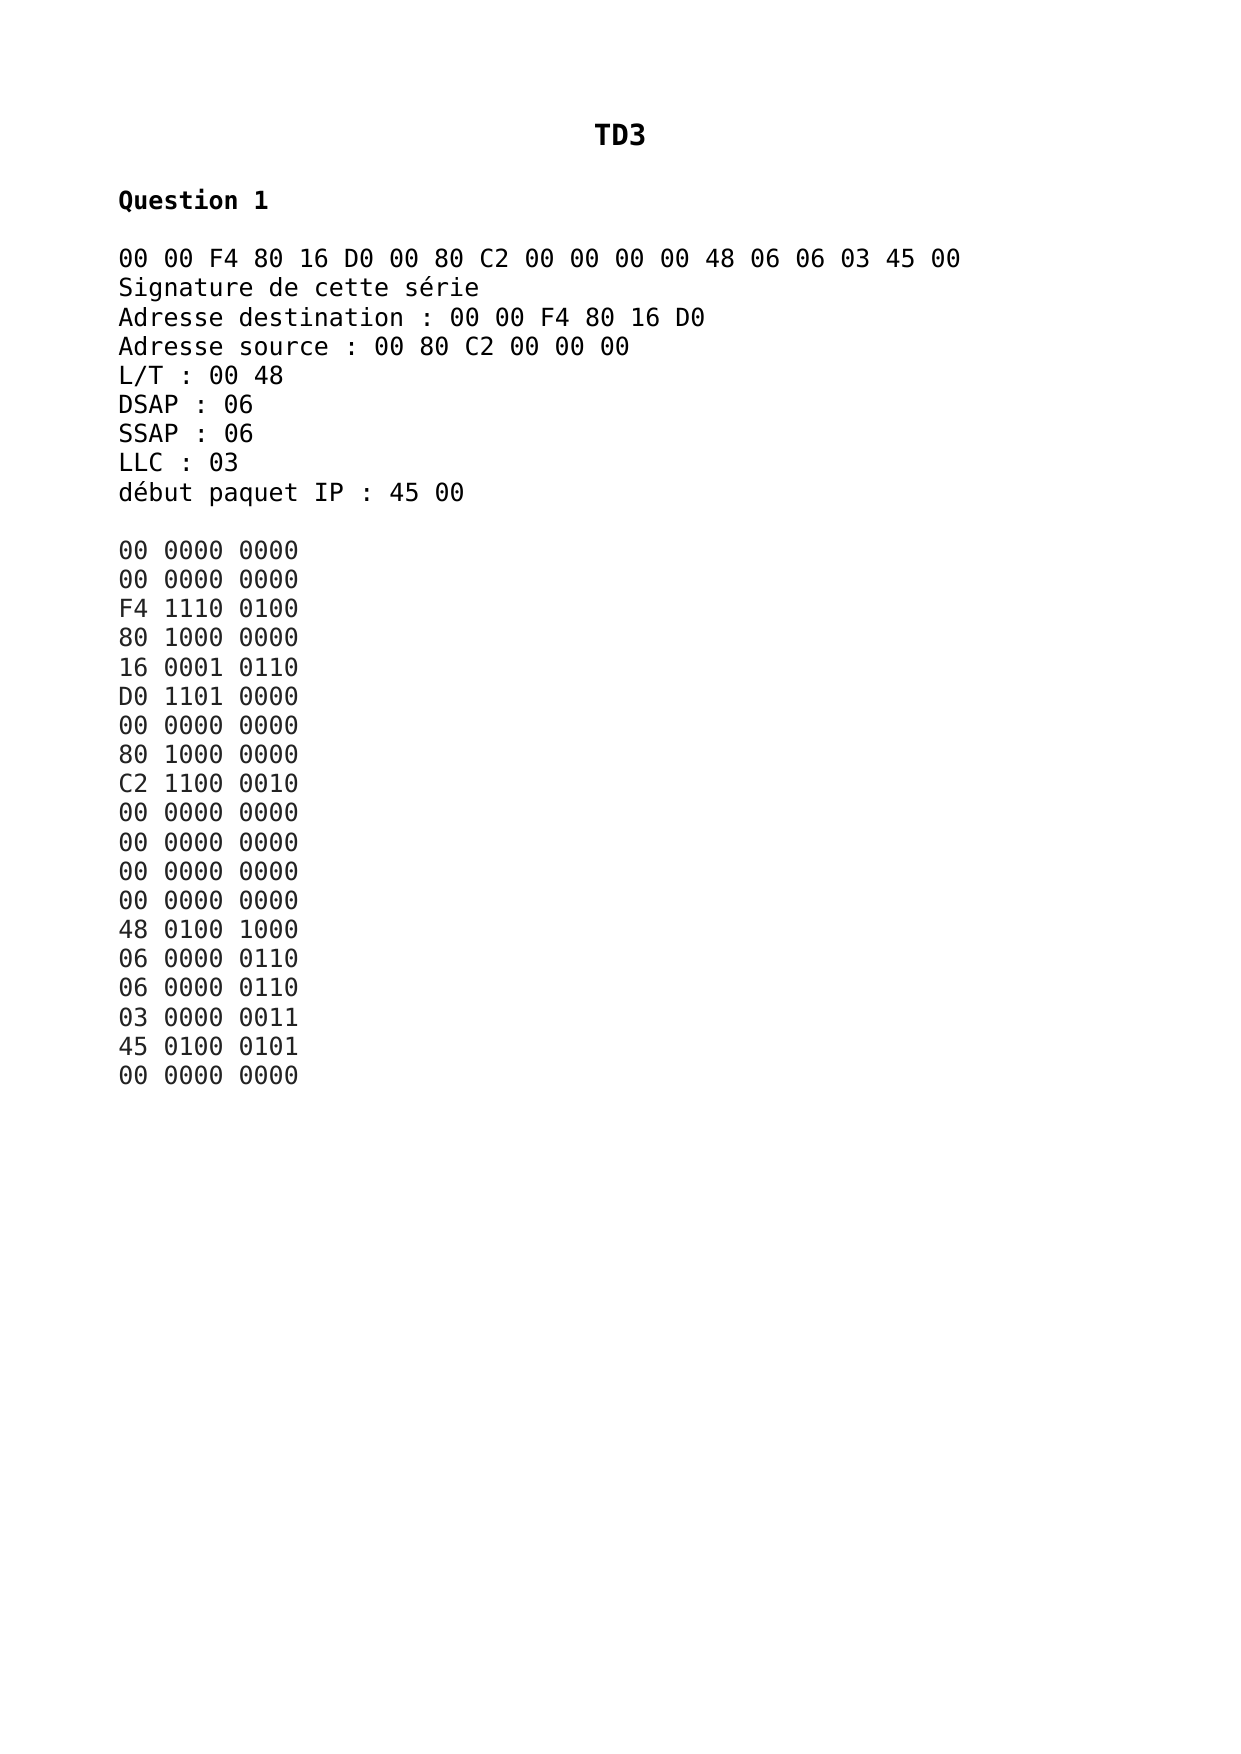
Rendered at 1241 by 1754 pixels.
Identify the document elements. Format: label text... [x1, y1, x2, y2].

text Question 1 [118, 186, 1122, 215]
text LLC : 03 [118, 448, 1122, 478]
text Adresse destination : 00 00 F4 80 16 D0 [118, 303, 1122, 332]
text TD3 [118, 118, 1122, 152]
text début paquet IP : 45 00 [118, 478, 1122, 507]
text DSAP : 06 [118, 390, 1122, 419]
text Adresse source : 00 80 C2 00 00 00 [118, 332, 1122, 361]
text SSAP : 06 [118, 419, 1122, 448]
text Signature de cette série [118, 273, 1122, 303]
text L/T : 00 48 [118, 361, 1122, 390]
text 00 00 F4 80 16 D0 00 80 C2 00 00 00 00 48 06 06 03 45 00 [118, 244, 1122, 273]
text 00 0000 0000 00 0000 0000 F4 1110 0100 80 1000 0000 16 0001 0110 D0 1101 0000 00 0000 0000 80 1000 0000 C2 1100 0010 00 0000 0000 00 0000 0000 00 0000 0000 00 0000 0000 48 0100 1000 06 0000 0110 06 0000 0110 03 0000 0011 45 0100 0101 00 0000 0000 [118, 536, 1122, 1090]
